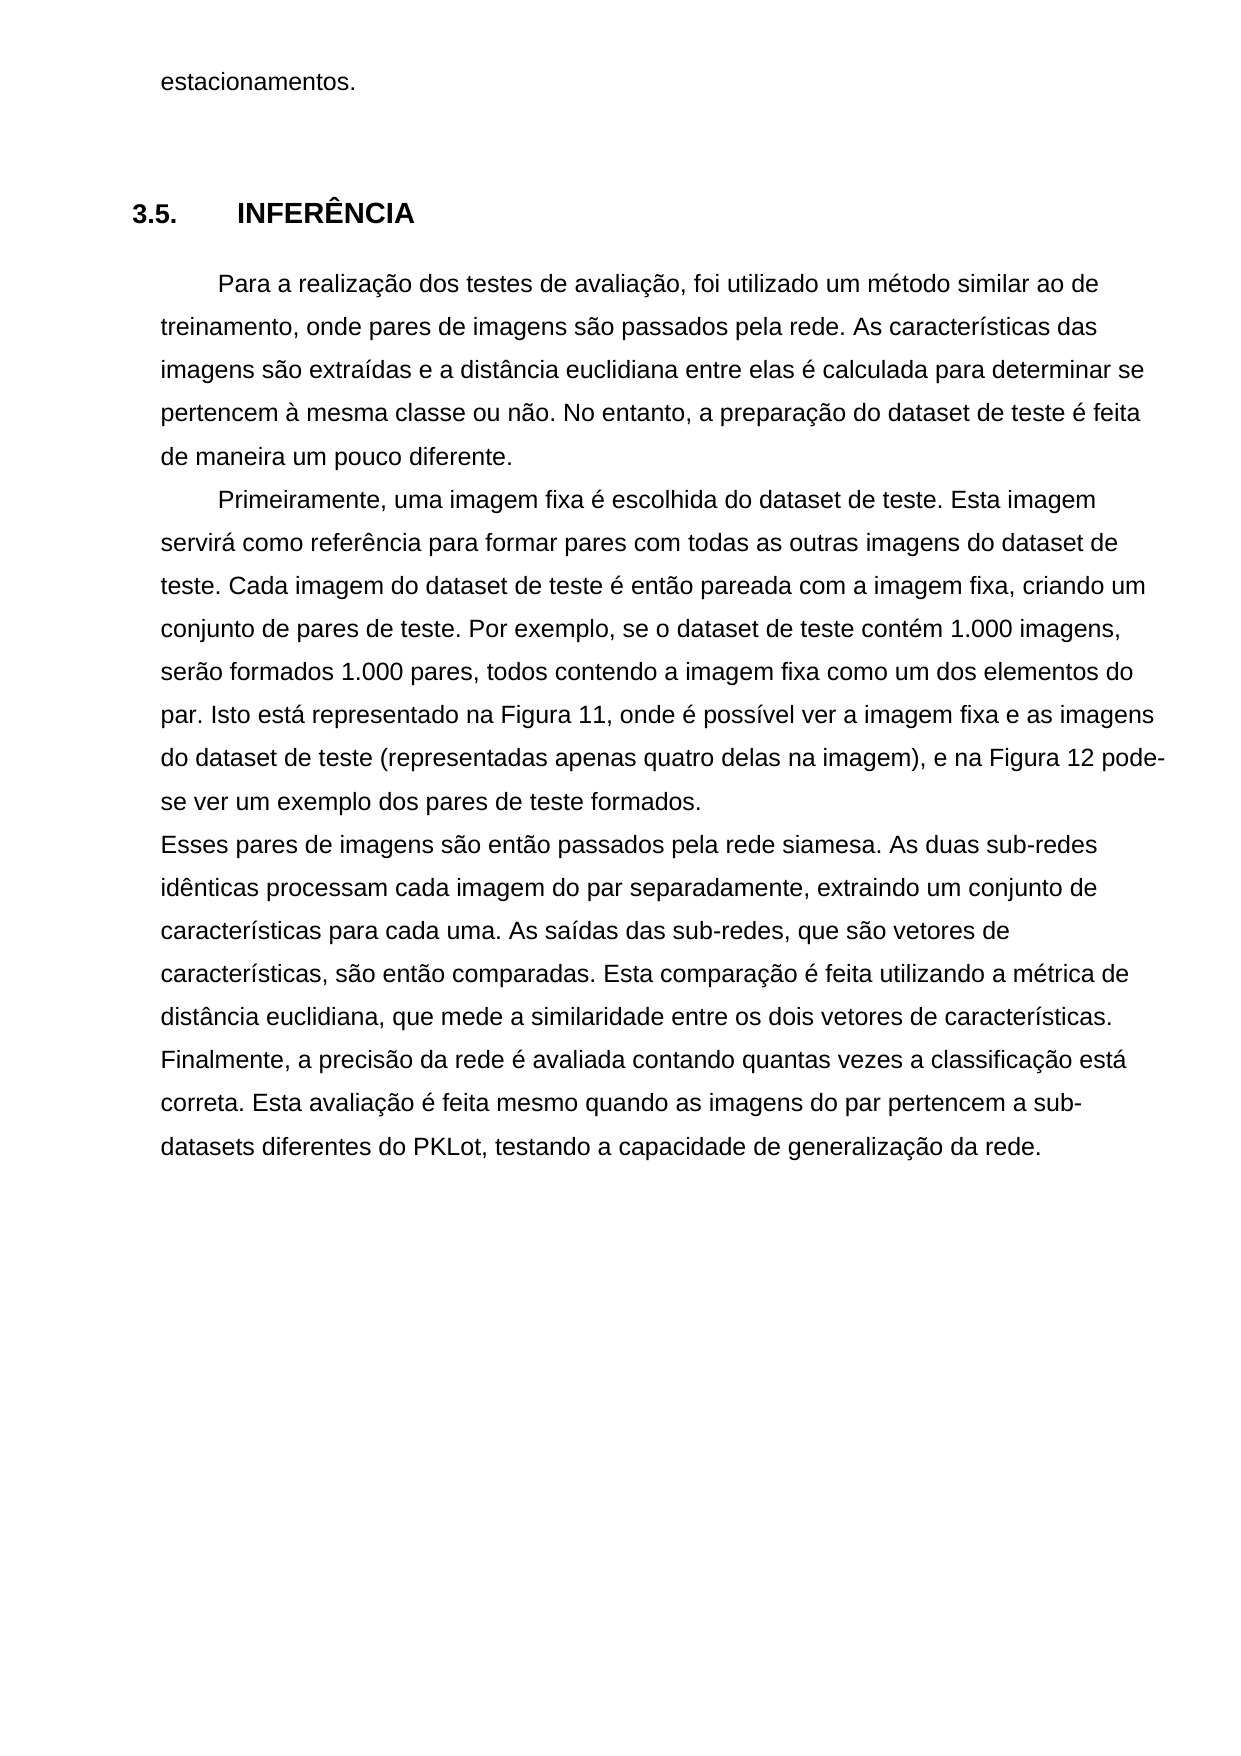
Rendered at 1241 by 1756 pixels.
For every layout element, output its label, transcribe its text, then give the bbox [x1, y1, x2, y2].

text Para a realização dos testes de avaliação, foi utilizado um método similar ao de treinamento, onde pares de imagens são passados pela rede. As características das imagens são extraídas e a distância euclidiana entre elas é calculada para determinar se pertencem à mesma classe ou não. No entanto, a preparação do dataset de teste é feita de maneira um pouco diferente. [160, 269, 1169, 470]
text Esses pares de imagens são então passados pela rede siamesa. As duas sub-redes idênticas processam cada imagem do par separadamente, extraindo um conjunto de características para cada uma. As saídas das sub-redes, que são vetores de características, são então comparadas. Esta comparação é feita utilizando a métrica de distância euclidiana, que mede a similaridade entre os dois vetores de características. Finalmente, a precisão da rede é avaliada contando quantas vezes a classificação está correta. Esta avaliação é feita mesmo quando as imagens do par pertencem a sub-datasets diferentes do PKLot, testando a capacidade de generalização da rede. [160, 830, 1169, 1160]
list INFERÊNCIA [177, 196, 1169, 229]
text estacionamentos. [160, 67, 1169, 95]
text Primeiramente, uma imagem fixa é escolhida do dataset de teste. Esta imagem servirá como referência para formar pares com todas as outras imagens do dataset de teste. Cada imagem do dataset de teste é então pareada com a imagem fixa, criando um conjunto de pares de teste. Por exemplo, se o dataset de teste contém 1.000 imagens, serão formados 1.000 pares, todos contendo a imagem fixa como um dos elementos do par. Isto está representado na Figura 11, onde é possível ver a imagem fixa e as imagens do dataset de teste (representadas apenas quatro delas na imagem), e na Figura 12 pode-se ver um exemplo dos pares de teste formados. [160, 485, 1169, 815]
